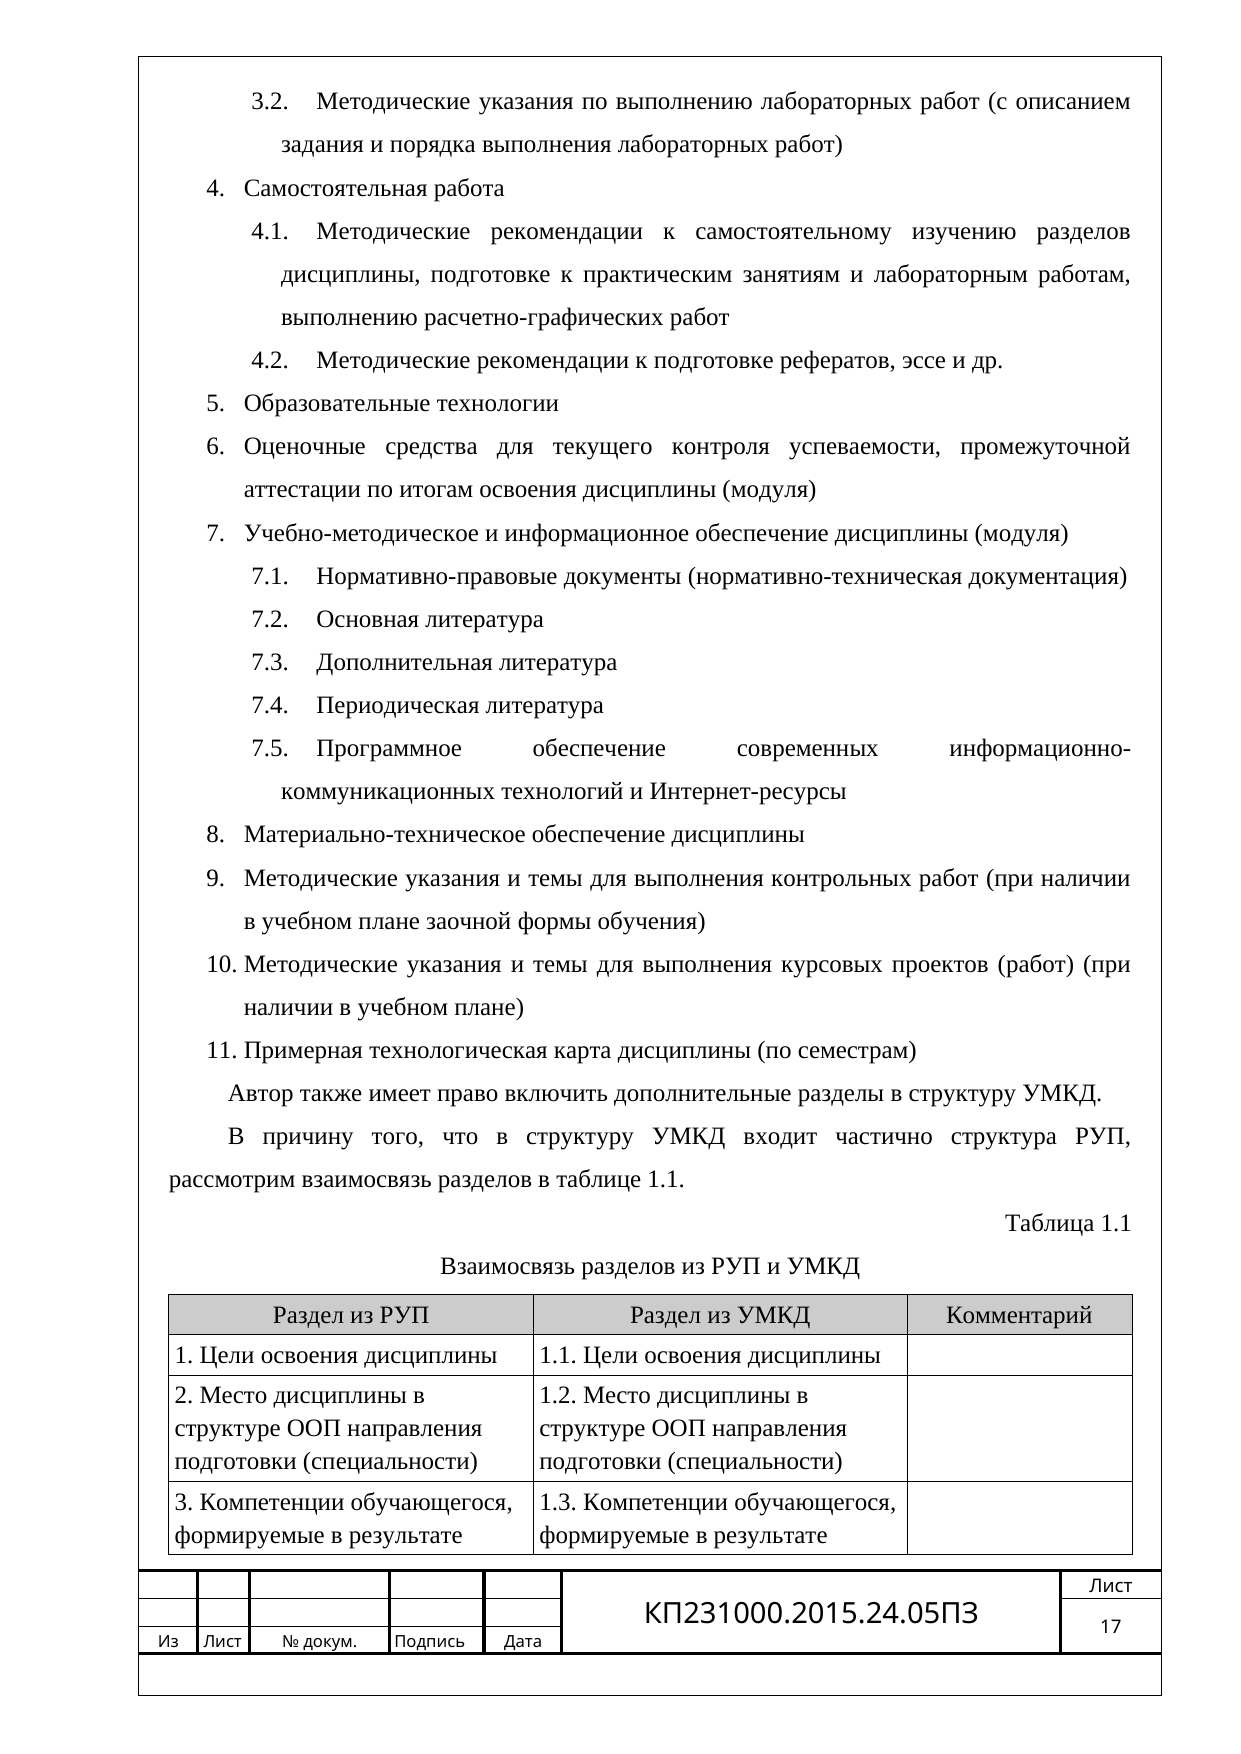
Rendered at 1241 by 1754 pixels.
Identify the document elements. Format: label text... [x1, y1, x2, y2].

text В причину того, что в структуру УМКД входит частично структура РУП, рассмотрим взаимосвязь разделов в таблице 1.1. [168, 1121, 1132, 1193]
list Программное обеспечение современных информационно-коммуникационных технологий и Интернет-ресурсы [251, 733, 1132, 805]
list Нормативно-правовые документы (нормативно-техническая документация) [251, 561, 1132, 589]
list Материально-техническое обеспечение дисциплины [206, 819, 1132, 848]
table_cell 1.3. Компетенции обучающегося, формируемые в результате [534, 1482, 907, 1554]
table_cell [908, 1335, 1132, 1374]
table_cell 2. Место дисциплины в структуре ООП направления подготовки (специальности) [169, 1376, 533, 1481]
list Образовательные технологии [206, 388, 1132, 417]
list Методические рекомендации к подготовке рефератов, эссе и др. [251, 345, 1132, 374]
table_header Раздел из УМКД [534, 1295, 907, 1334]
list Учебно-методическое и информационное обеспечение дисциплины (модуля) [206, 518, 1132, 546]
table_header Комментарий [908, 1295, 1132, 1334]
table_header Раздел из РУП [169, 1295, 533, 1334]
text Автор также имеет право включить дополнительные разделы в структуру УМКД. [168, 1078, 1132, 1107]
list Методические указания по выполнению лабораторных работ (с описанием задания и порядка выполнения лабораторных работ) [251, 86, 1132, 158]
list Методические рекомендации к самостоятельному изучению разделов дисциплины, подготовке к практическим занятиям и лабораторным работам, выполнению расчетно-графических работ [251, 216, 1132, 331]
list Методические указания и темы для выполнения контрольных работ (при наличии в учебном плане заочной формы обучения) [206, 863, 1132, 934]
list Основная литература [251, 604, 1132, 633]
list Самостоятельная работа [206, 173, 1132, 201]
table_cell 1. Цели освоения дисциплины [169, 1335, 533, 1374]
list Методические указания и темы для выполнения курсовых проектов (работ) (при наличии в учебном плане) [206, 949, 1132, 1021]
table_cell 3. Компетенции обучающегося, формируемые в результате [169, 1482, 533, 1554]
list Периодическая литература [251, 690, 1132, 719]
table_cell 1.1. Цели освоения дисциплины [534, 1335, 907, 1374]
table_cell [908, 1482, 1132, 1554]
table_cell 1.2. Место дисциплины в структуре ООП направления подготовки (специальности) [534, 1376, 907, 1481]
text Таблица 1.1 [168, 1208, 1132, 1236]
list Дополнительная литература [251, 647, 1132, 676]
table_cell [908, 1376, 1132, 1481]
list Оценочные средства для текущего контроля успеваемости, промежуточной аттестации по итогам освоения дисциплины (модуля) [206, 431, 1132, 503]
text Взаимосвязь разделов из РУП и УМКД [168, 1251, 1132, 1279]
list Примерная технологическая карта дисциплины (по семестрам) [206, 1035, 1132, 1064]
